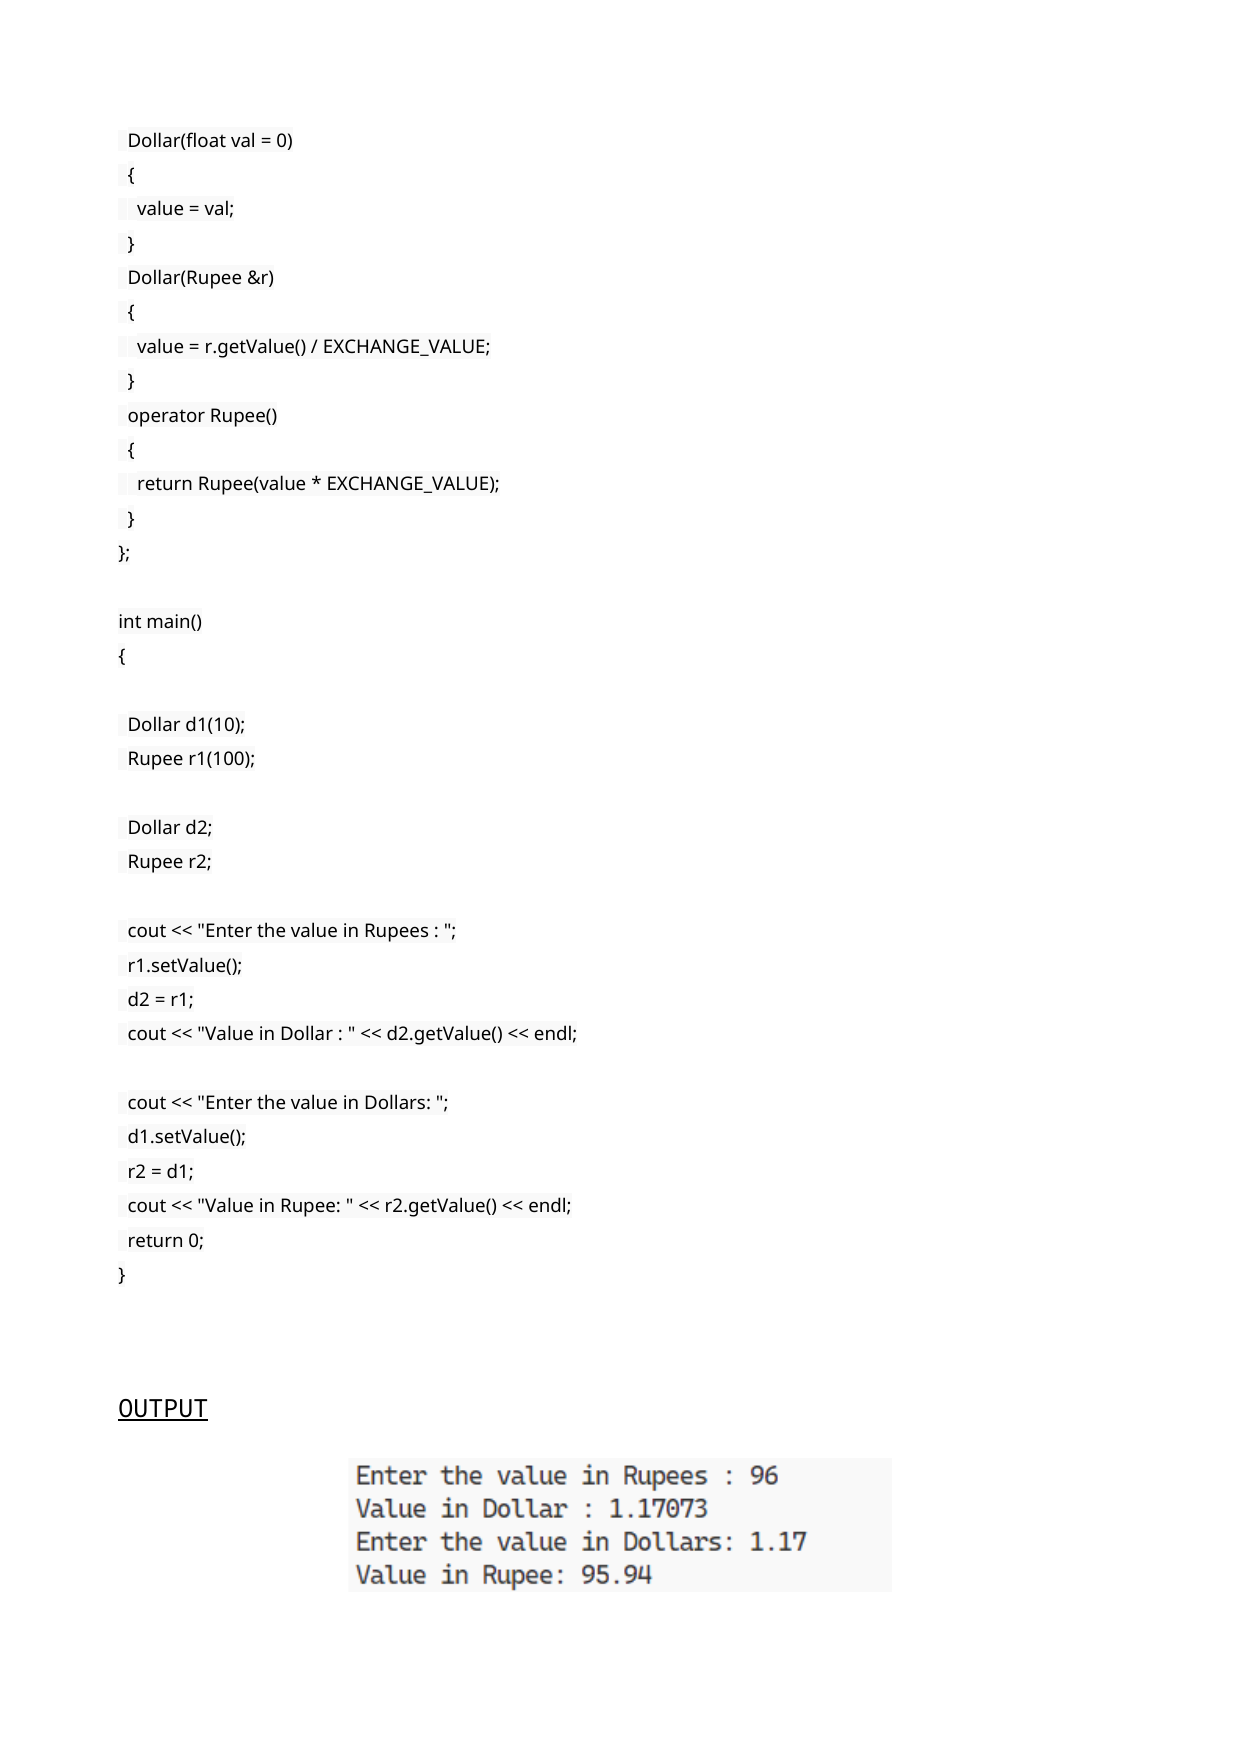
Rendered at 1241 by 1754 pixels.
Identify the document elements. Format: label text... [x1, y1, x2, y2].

text } [118, 496, 1122, 531]
text } [118, 359, 1122, 393]
text Dollar d2; [118, 806, 1122, 840]
text { [118, 634, 1122, 668]
text operator Rupee() [118, 393, 1122, 427]
text { [118, 427, 1122, 462]
picture [348, 1458, 892, 1592]
text r2 = d1; [118, 1149, 1122, 1184]
text cout << "Value in Rupee: " << r2.getValue() << endl; [118, 1184, 1122, 1218]
text } [118, 1252, 1122, 1287]
text } [118, 221, 1122, 256]
text r1.setValue(); [118, 943, 1122, 977]
text d2 = r1; [118, 977, 1122, 1012]
text Dollar(float val = 0) [118, 118, 1122, 152]
text return Rupee(value * EXCHANGE_VALUE); [118, 462, 1122, 496]
text Rupee r2; [118, 840, 1122, 874]
text { [118, 290, 1122, 324]
text { [118, 152, 1122, 187]
text Rupee r1(100); [118, 737, 1122, 771]
text cout << "Enter the value in Rupees : "; [118, 909, 1122, 943]
text }; [118, 531, 1122, 565]
text int main() [118, 599, 1122, 634]
text Dollar d1(10); [118, 702, 1122, 737]
text d1.setValue(); [118, 1115, 1122, 1149]
text OUTPUT [118, 1390, 1122, 1424]
text Dollar(Rupee &r) [118, 256, 1122, 290]
text cout << "Value in Dollar : " << d2.getValue() << endl; [118, 1012, 1122, 1046]
text return 0; [118, 1218, 1122, 1252]
text value = val; [118, 187, 1122, 221]
text cout << "Enter the value in Dollars: "; [118, 1081, 1122, 1115]
text value = r.getValue() / EXCHANGE_VALUE; [118, 324, 1122, 359]
